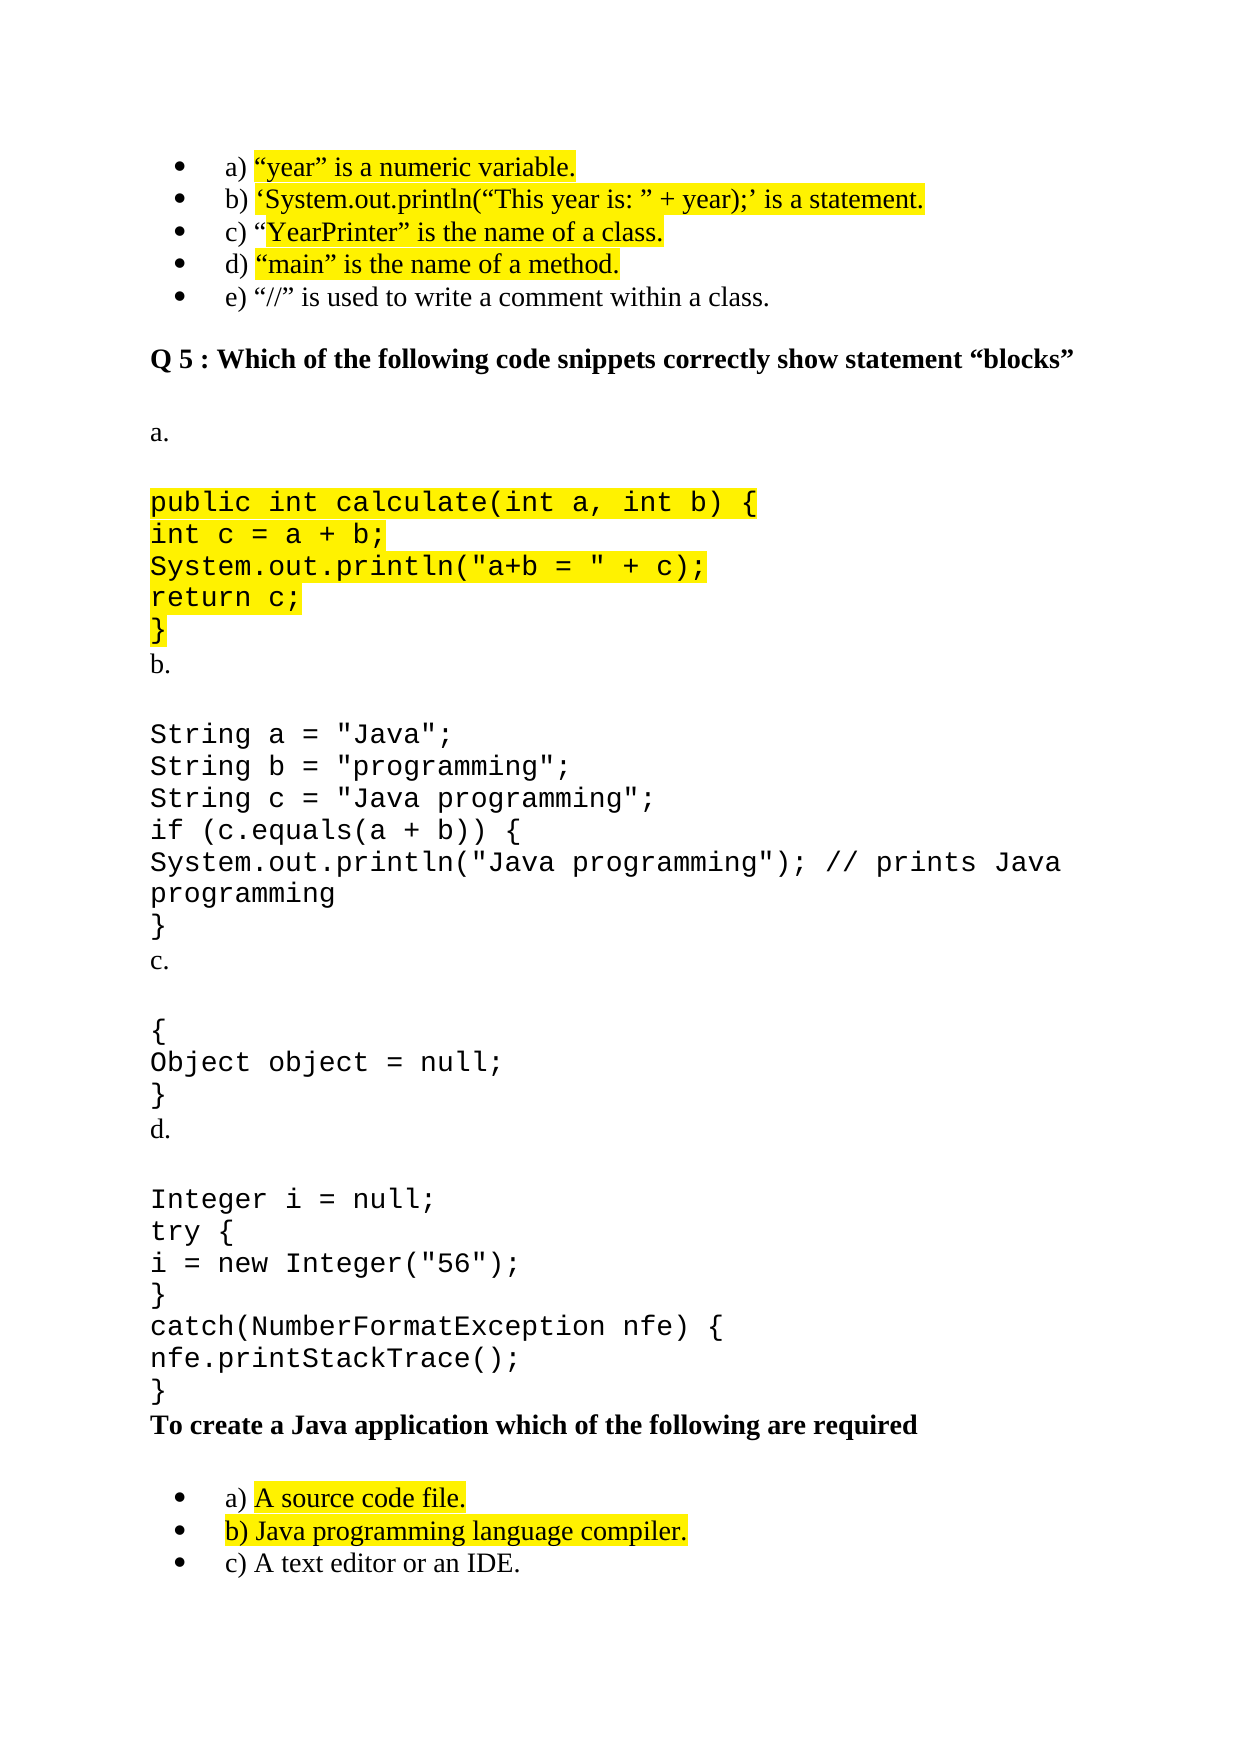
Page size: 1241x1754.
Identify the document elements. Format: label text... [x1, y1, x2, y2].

list e) “//” is used to write a comment within a class. [175, 280, 1090, 312]
text String a = "Java"; [150, 720, 1090, 752]
list c) A text editor or an IDE. [175, 1546, 1090, 1578]
text a. [150, 415, 1090, 447]
list a) “year” is a numeric variable. [175, 150, 1090, 182]
text Integer i = null; [150, 1185, 1090, 1217]
text return c; [150, 583, 1090, 615]
text } [150, 911, 1090, 943]
text catch(NumberFormatException nfe) { [150, 1312, 1090, 1344]
text d. [150, 1112, 1090, 1144]
text if (c.equals(a + b)) { [150, 816, 1090, 848]
text } [150, 1376, 1090, 1408]
text int c = a + b; [150, 519, 1090, 551]
text { [150, 1016, 1090, 1048]
list a) A source code file. [175, 1481, 1090, 1513]
text String c = "Java programming"; [150, 784, 1090, 816]
text public int calculate(int a, int b) { [150, 488, 1090, 519]
text } [150, 615, 1090, 647]
text System.out.println("Java programming"); // prints Java programming [150, 848, 1090, 911]
text c. [150, 943, 1090, 976]
text System.out.println("a+b = " + c); [150, 551, 1090, 583]
text String b = "programming"; [150, 752, 1090, 784]
text try { [150, 1217, 1090, 1249]
text } [150, 1080, 1090, 1112]
text i = new Integer("56"); [150, 1249, 1090, 1281]
text b. [150, 647, 1090, 679]
text } [150, 1281, 1090, 1312]
text Q 5 : Which of the following code snippets correctly show statement “blocks” [150, 342, 1090, 374]
list b) Java programming language compiler. [175, 1513, 1090, 1546]
list c) “YearPrinter” is the name of a class. [175, 215, 1090, 247]
list b) ‘System.out.println(“This year is: ” + year);’ is a statement. [175, 182, 1090, 215]
text Object object = null; [150, 1048, 1090, 1080]
text nfe.printStackTrace(); [150, 1344, 1090, 1376]
list d) “main” is the name of a method. [175, 247, 1090, 280]
text To create a Java application which of the following are required [150, 1408, 1090, 1440]
